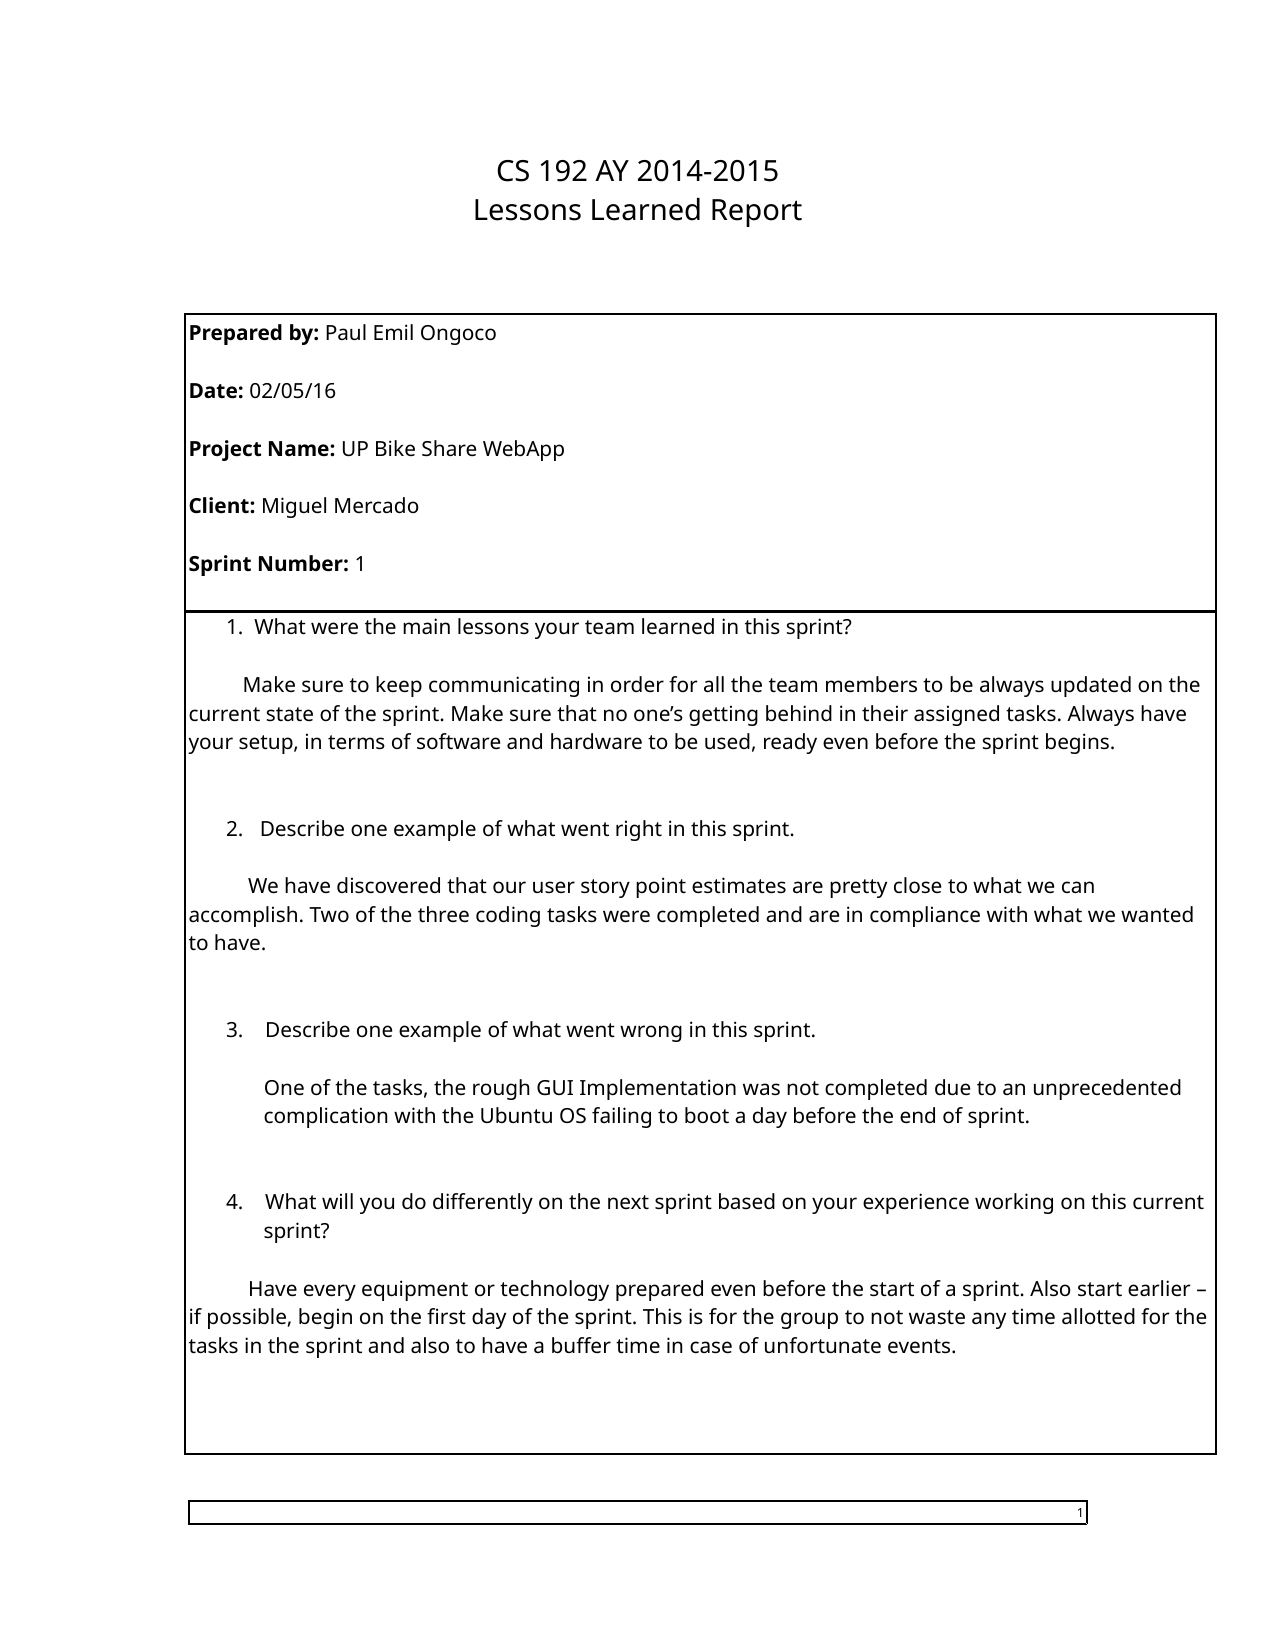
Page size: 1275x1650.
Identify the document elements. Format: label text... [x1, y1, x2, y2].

table_cell 1. What were the main lessons your team learned in this sprint? Make sure to keep communicating in order for all the team members to be always updated on the current state of the sprint. Make sure that no one’s getting behind in their assigned tasks. Always have your setup, in terms of software and hardware to be used, ready even before the sprint begins. 2. Describe one example of what went right in this sprint. We have discovered that our user story point estimates are pretty close to what we can accomplish. Two of the three coding tasks were completed and are in compliance with what we wanted to have. 3. Describe one example of what went wrong in this sprint. One of the tasks, the rough GUI Implementation was not completed due to an unprecedented complication with the Ubuntu OS failing to boot a day before the end of sprint. 4. What will you do differently on the next sprint based on your experience working on this current sprint? Have every equipment or technology prepared even before the start of a sprint. Also start earlier – if possible, begin on the first day of the sprint. This is for the group to not waste any time allotted for the tasks in the sprint and also to have a buffer time in case of unfortunate events. [186, 613, 1215, 1392]
table_header Prepared by: Paul Emil Ongoco Date: 02/05/16 Project Name: UP Bike Share WebApp Client: Miguel Mercado Sprint Number: 1 [186, 315, 1215, 610]
table_cell [186, 1392, 1215, 1452]
text CS 192 AY 2014-2015 [187, 150, 1087, 190]
text Lessons Learned Report [187, 190, 1087, 229]
